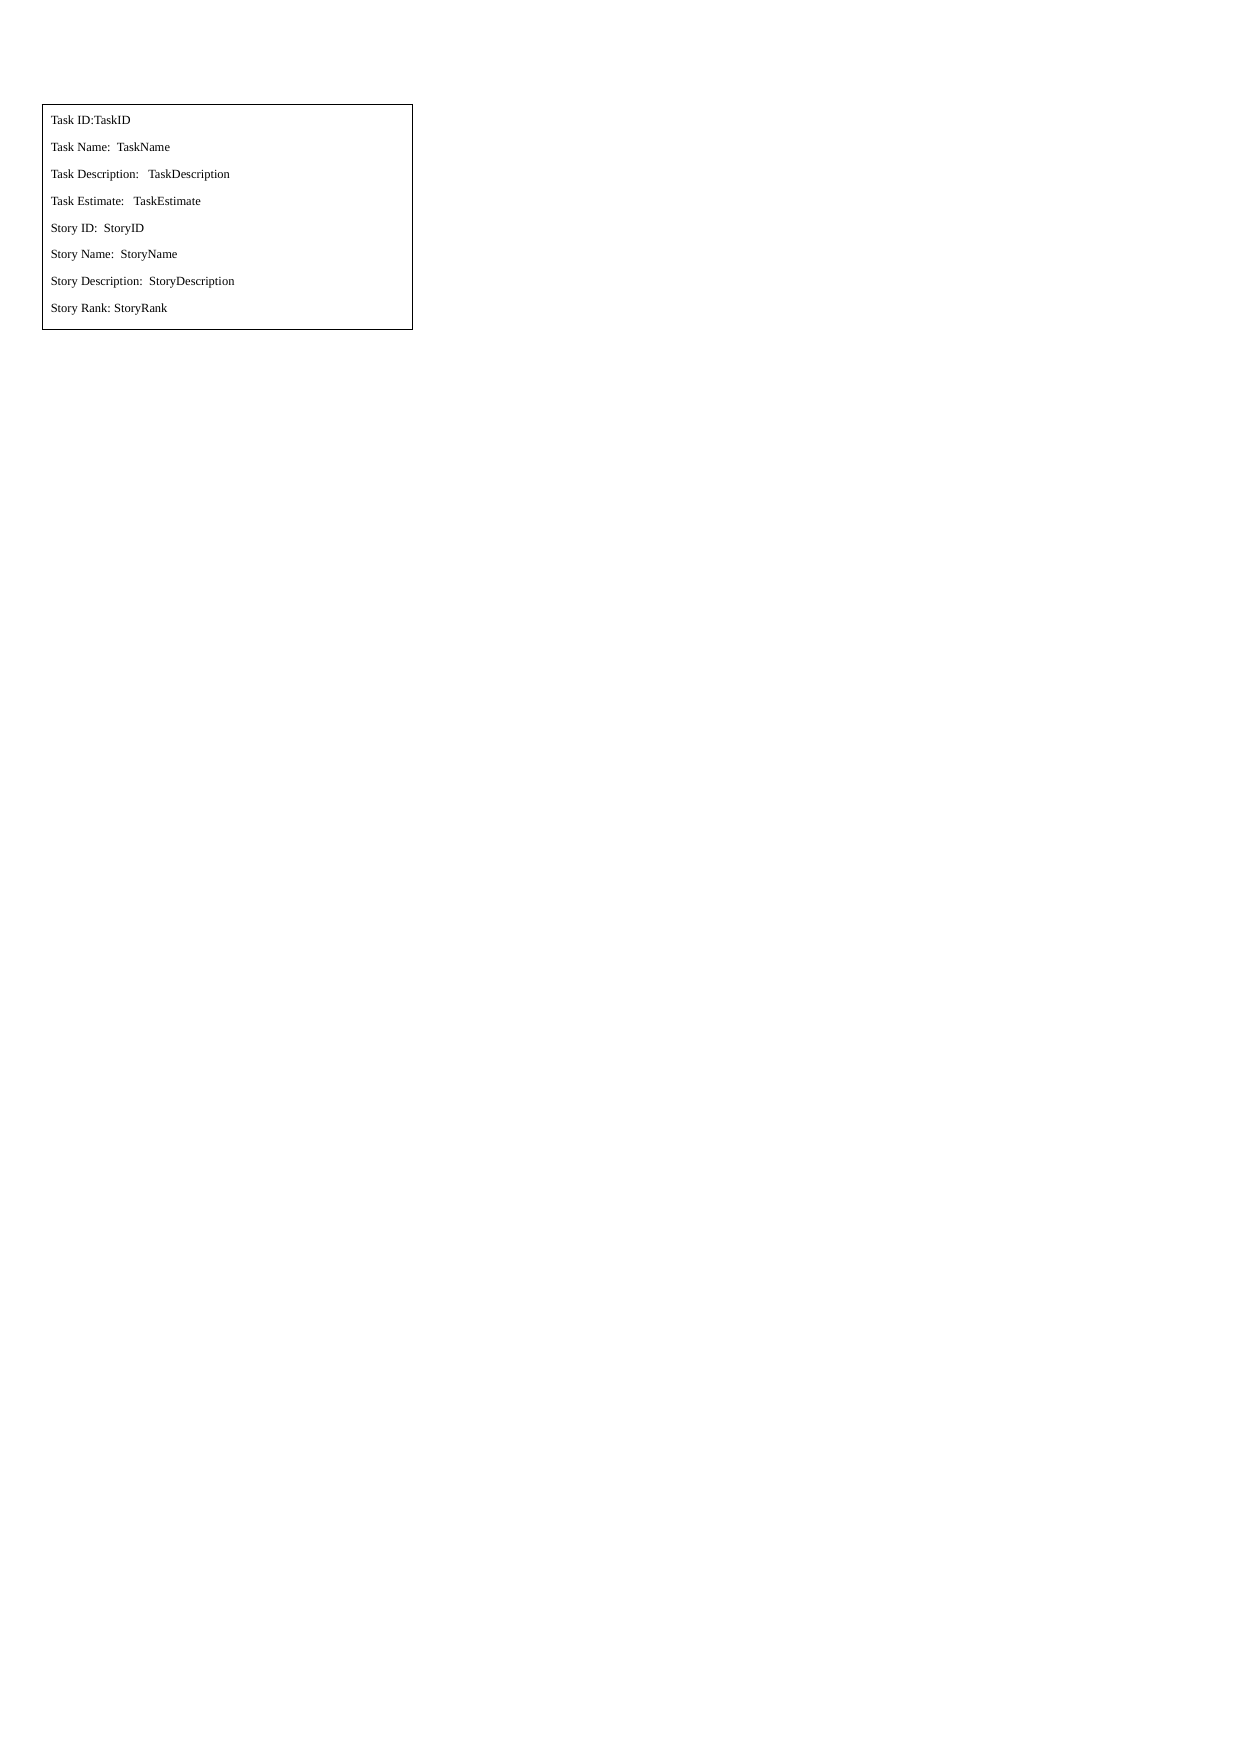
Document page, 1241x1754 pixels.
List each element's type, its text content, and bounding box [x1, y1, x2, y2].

text Task Description: TaskDescription [51, 167, 403, 181]
text Story Rank: StoryRank [51, 301, 403, 315]
text Task Estimate: TaskEstimate [51, 193, 403, 208]
text Task Name: TaskName [51, 140, 403, 154]
text Story Name: StoryName [51, 247, 403, 262]
text Story Description: StoryDescription [51, 274, 403, 288]
text Task ID:TaskID [51, 113, 403, 127]
text Story ID: StoryID [51, 220, 403, 235]
